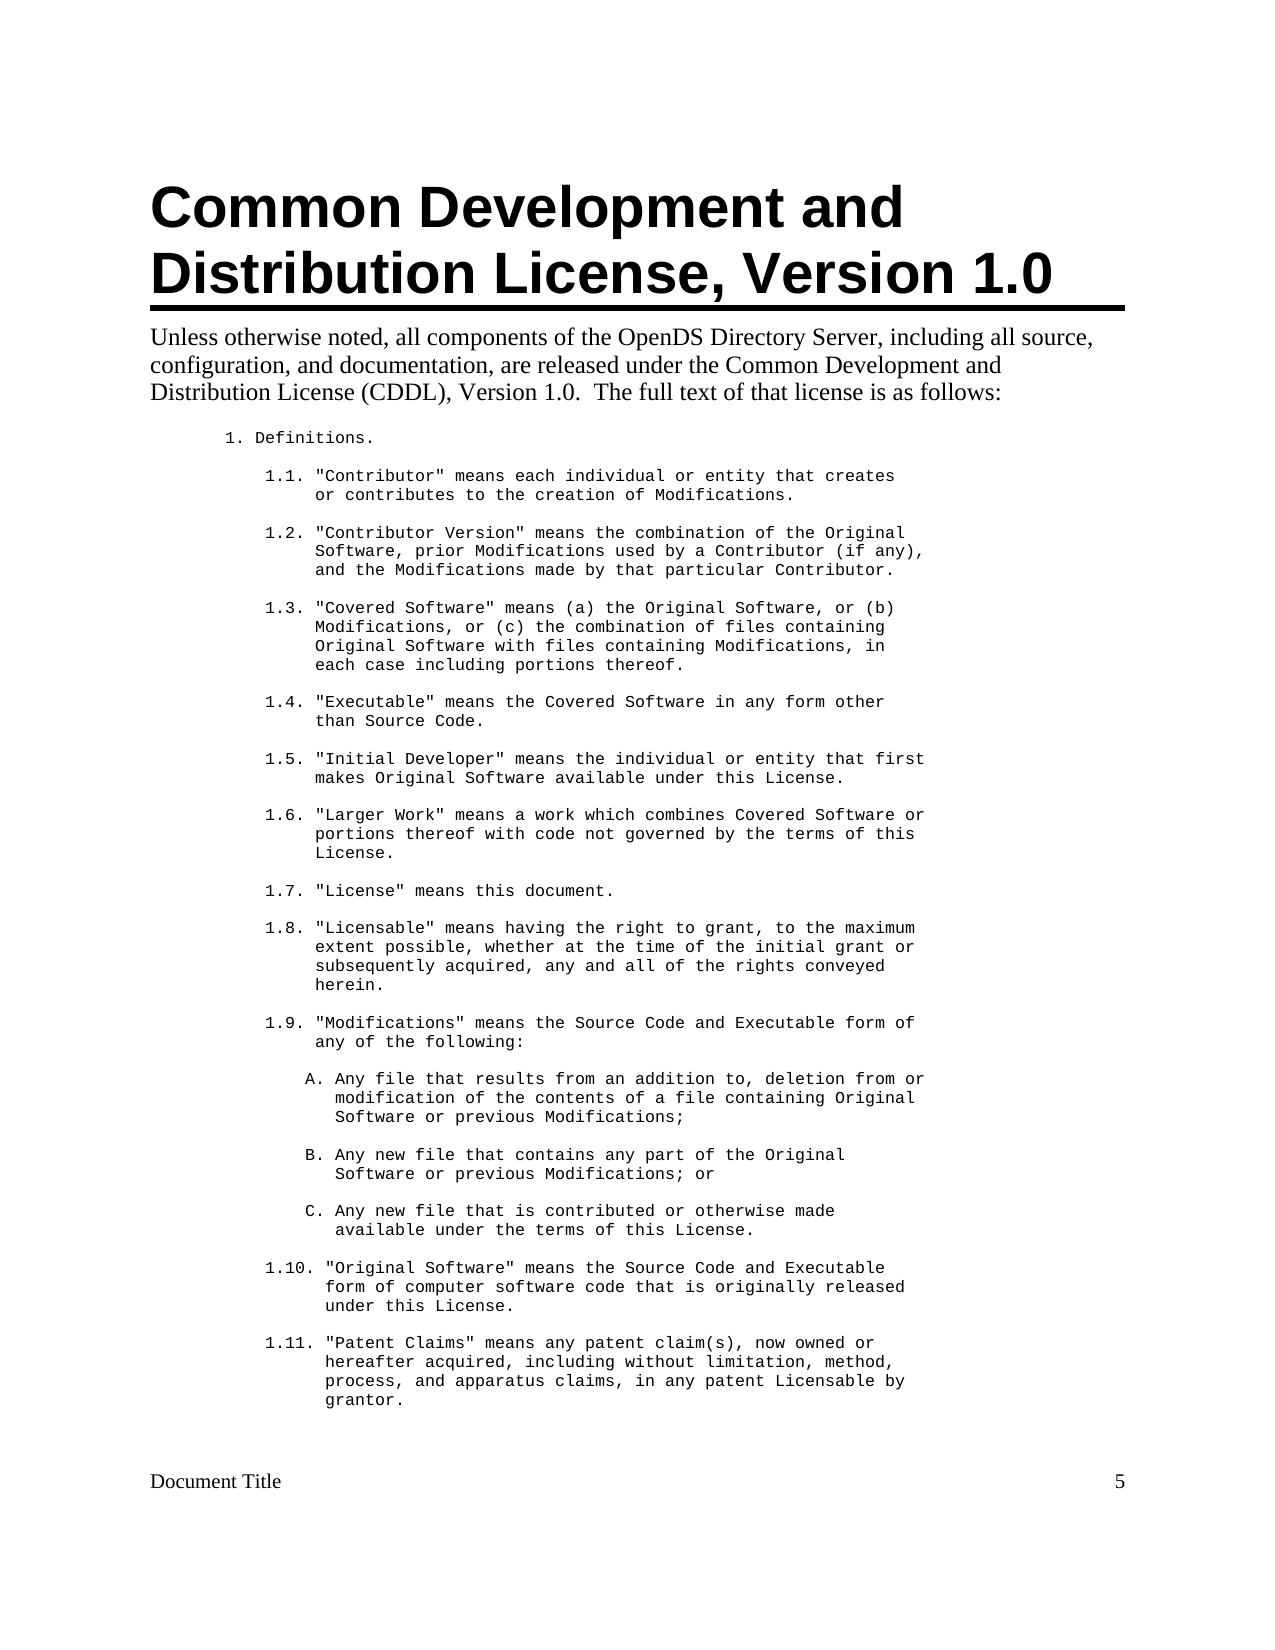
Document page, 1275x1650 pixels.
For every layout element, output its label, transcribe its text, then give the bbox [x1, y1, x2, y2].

text 1.6. "Larger Work" means a work which combines Covered Software or [225, 807, 1125, 826]
text 1.1. "Contributor" means each individual or entity that creates [225, 468, 1125, 486]
text form of computer software code that is originally released [225, 1278, 1125, 1297]
text under this License. [225, 1297, 1125, 1316]
text Modifications, or (c) the combination of files containing [225, 618, 1125, 637]
text than Source Code. [225, 713, 1125, 732]
text Original Software with files containing Modifications, in [225, 637, 1125, 656]
text 1.9. "Modifications" means the Source Code and Executable form of [225, 1014, 1125, 1033]
text 1.3. "Covered Software" means (a) the Original Software, or (b) [225, 599, 1125, 618]
text 1.11. "Patent Claims" means any patent claim(s), now owned or [225, 1335, 1125, 1354]
text extent possible, whether at the time of the initial grant or [225, 939, 1125, 958]
text Software, prior Modifications used by a Contributor (if any), [225, 543, 1125, 562]
text 1.8. "Licensable" means having the right to grant, to the maximum [225, 920, 1125, 939]
text hereafter acquired, including without limitation, method, [225, 1354, 1125, 1373]
text 1.2. "Contributor Version" means the combination of the Original [225, 524, 1125, 543]
text makes Original Software available under this License. [225, 769, 1125, 788]
text A. Any file that results from an addition to, deletion from or [225, 1071, 1125, 1090]
text any of the following: [225, 1033, 1125, 1052]
text available under the terms of this License. [225, 1222, 1125, 1241]
text Software or previous Modifications; or [225, 1165, 1125, 1184]
text Unless otherwise noted, all components of the OpenDS Directory Server, including all source, configuration, and documentation, are released under the Common Development and Distribution License (CDDL), Version 1.0. The full text of that license is as follows: [150, 323, 1125, 406]
text each case including portions thereof. [225, 656, 1125, 675]
subtitle Common Development and Distribution License, Version 1.0 [150, 175, 1125, 305]
text and the Modifications made by that particular Contributor. [225, 562, 1125, 581]
text portions thereof with code not governed by the terms of this [225, 826, 1125, 845]
text process, and apparatus claims, in any patent Licensable by [225, 1373, 1125, 1391]
text 1.7. "License" means this document. [225, 882, 1125, 901]
text grantor. [225, 1391, 1125, 1410]
text 1.4. "Executable" means the Covered Software in any form other [225, 694, 1125, 713]
text License. [225, 845, 1125, 863]
text 1.5. "Initial Developer" means the individual or entity that first [225, 750, 1125, 769]
text 1.10. "Original Software" means the Source Code and Executable [225, 1259, 1125, 1278]
text 1. Definitions. [225, 430, 1125, 449]
text subsequently acquired, any and all of the rights conveyed [225, 958, 1125, 977]
text Software or previous Modifications; [225, 1109, 1125, 1127]
text modification of the contents of a file containing Original [225, 1090, 1125, 1109]
text B. Any new file that contains any part of the Original [225, 1146, 1125, 1165]
text herein. [225, 977, 1125, 996]
text C. Any new file that is contributed or otherwise made [225, 1203, 1125, 1222]
text or contributes to the creation of Modifications. [225, 486, 1125, 505]
